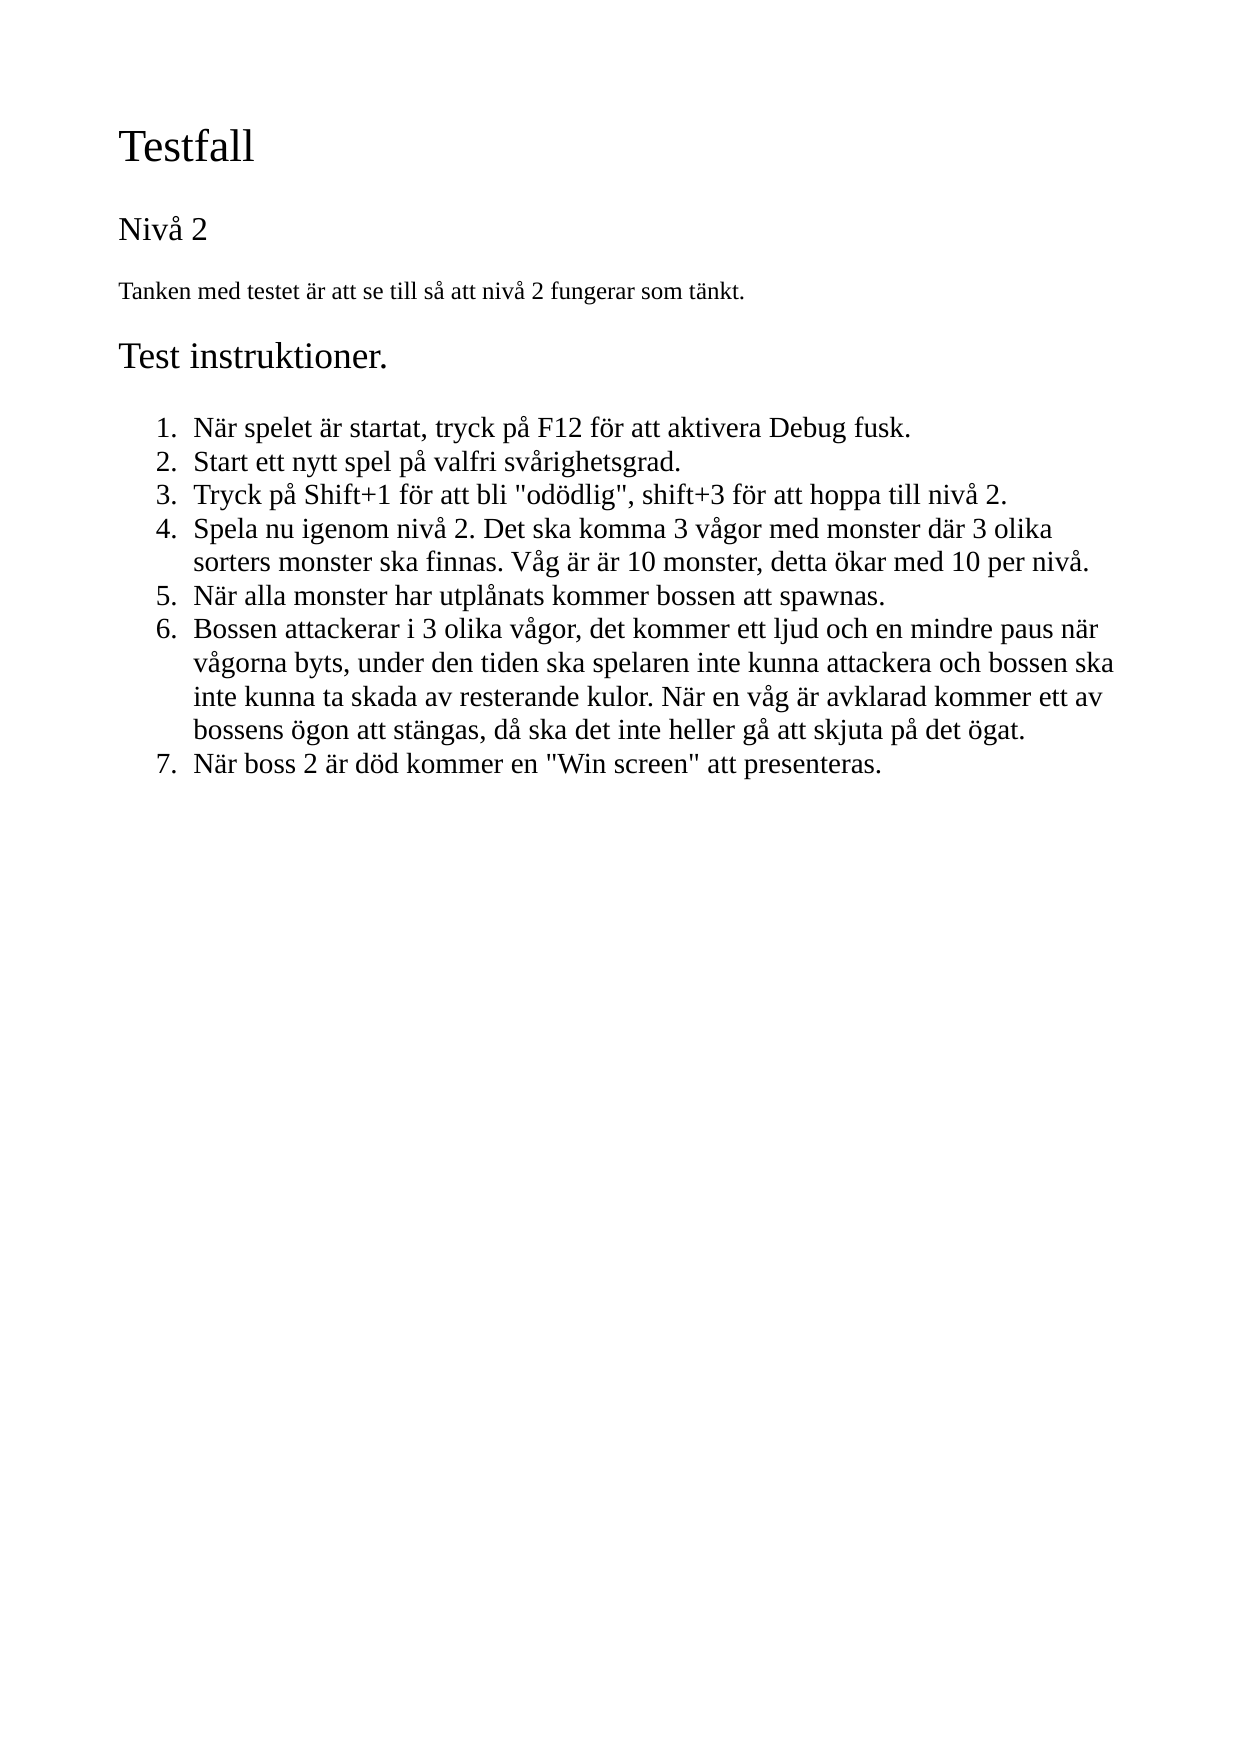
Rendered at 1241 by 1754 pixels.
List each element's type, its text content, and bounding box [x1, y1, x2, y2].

list Tryck på Shift+1 för att bli "odödlig", shift+3 för att hoppa till nivå 2. [156, 477, 1122, 511]
list Start ett nytt spel på valfri svårighetsgrad. [156, 444, 1122, 477]
list Spela nu igenom nivå 2. Det ska komma 3 vågor med monster där 3 olika sorters monster ska finnas. Våg är är 10 monster, detta ökar med 10 per nivå. [156, 511, 1122, 578]
text Testfall [118, 118, 1122, 171]
list Bossen attackerar i 3 olika vågor, det kommer ett ljud och en mindre paus när vågorna byts, under den tiden ska spelaren inte kunna attackera och bossen ska inte kunna ta skada av resterande kulor. När en våg är avklarad kommer ett av bossens ögon att stängas, då ska det inte heller gå att skjuta på det ögat. [156, 612, 1122, 746]
text Tanken med testet är att se till så att nivå 2 fungerar som tänkt. [118, 276, 1122, 305]
text Test instruktioner. [118, 334, 1122, 377]
list När alla monster har utplånats kommer bossen att spawnas. [156, 578, 1122, 612]
text Nivå 2 [118, 209, 1122, 247]
list När boss 2 är död kommer en "Win screen" att presenteras. [156, 746, 1122, 779]
list När spelet är startat, tryck på F12 för att aktivera Debug fusk. [156, 410, 1122, 444]
